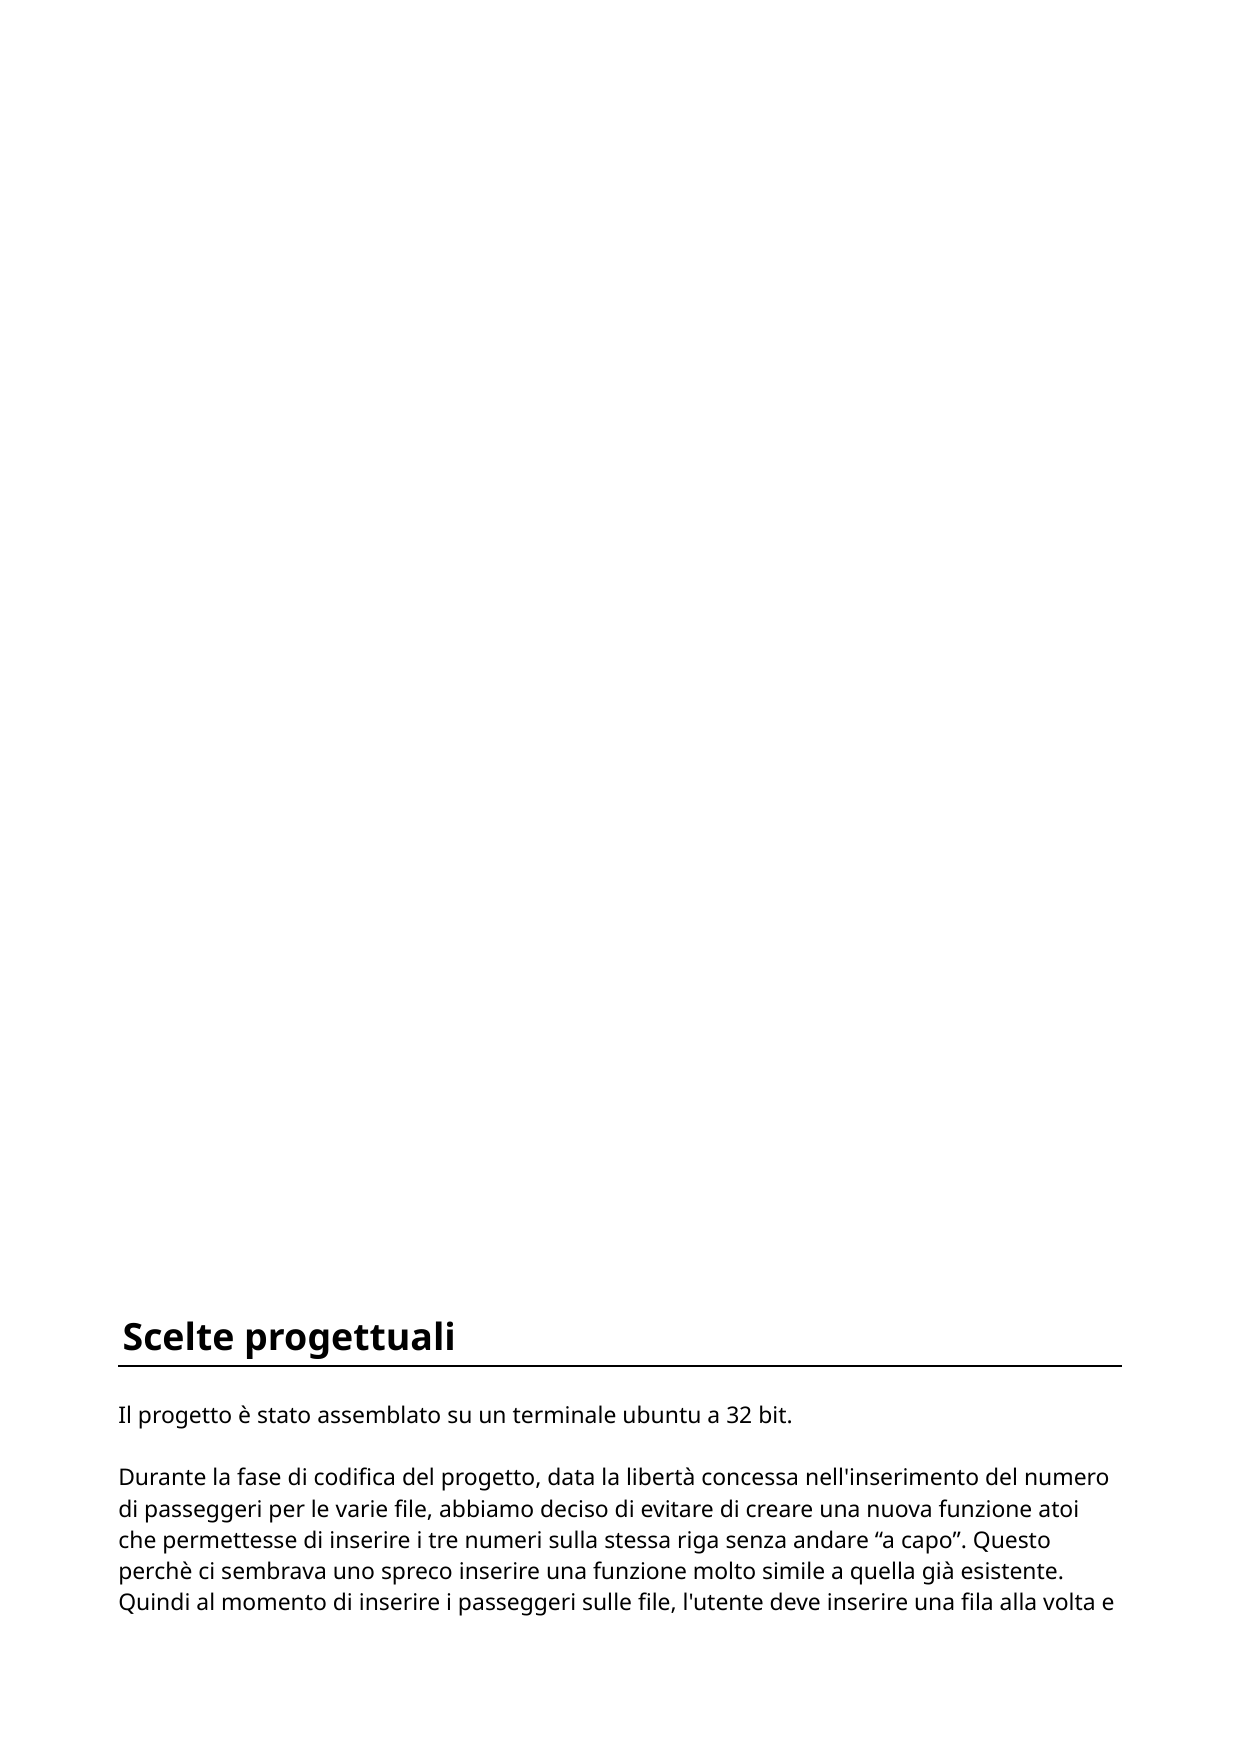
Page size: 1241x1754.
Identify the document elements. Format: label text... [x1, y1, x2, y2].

text Scelte progettuali [118, 1306, 1122, 1365]
text Durante la fase di codifica del progetto, data la libertà concessa nell'inserimento del numero di passeggeri per le varie file, abbiamo deciso di evitare di creare una nuova funzione atoi che permettesse di inserire i tre numeri sulla stessa riga senza andare “a capo”. Questo perchè ci sembrava uno spreco inserire una funzione molto simile a quella già esistente. Quindi al momento di inserire i passeggeri sulle file, l'utente deve inserire una fila alla volta e [118, 1461, 1122, 1617]
text Il progetto è stato assemblato su un terminale ubuntu a 32 bit. [118, 1399, 1122, 1430]
